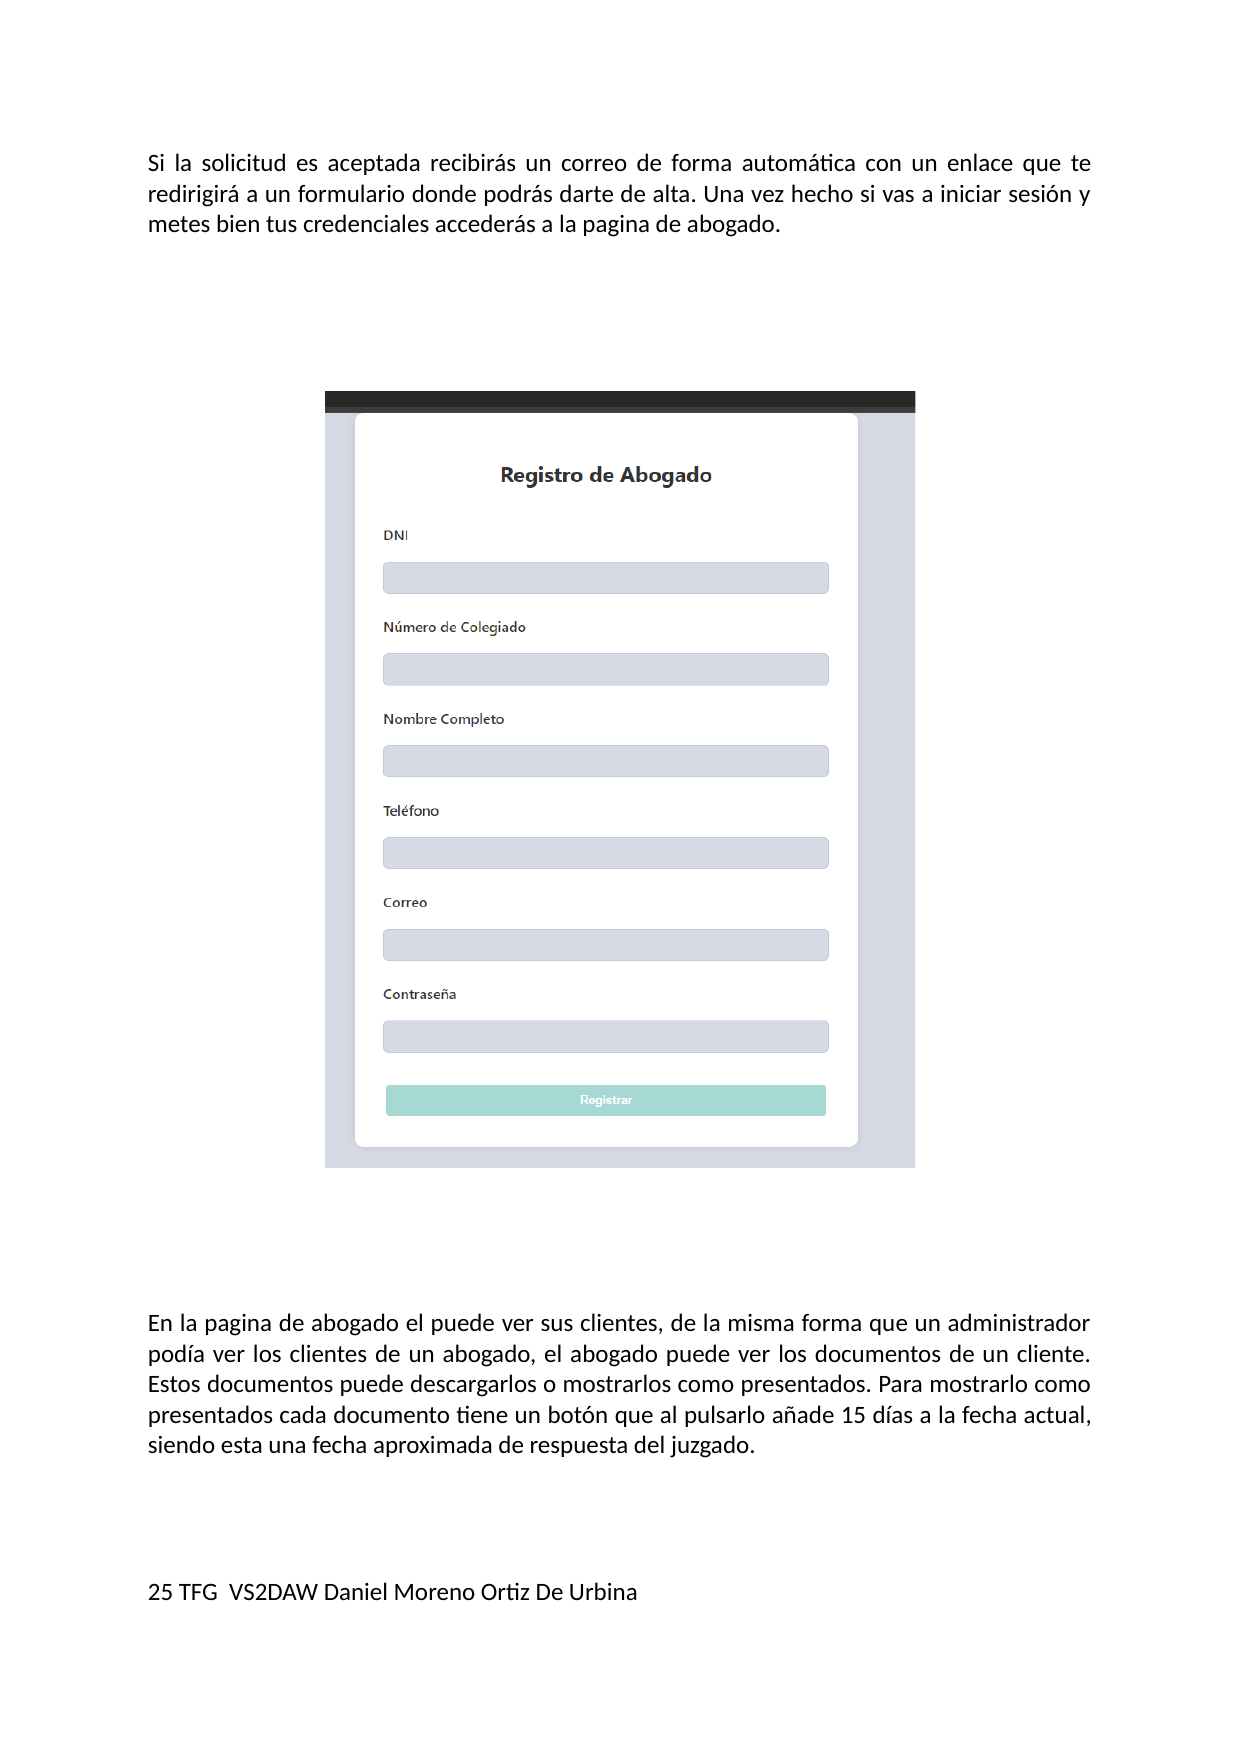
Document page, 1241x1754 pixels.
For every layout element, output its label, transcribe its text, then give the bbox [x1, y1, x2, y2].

text En la pagina de abogado el puede ver sus clientes, de la misma forma que un administrador podía ver los clientes de un abogado, el abogado puede ver los documentos de un cliente. Estos documentos puede descargarlos o mostrarlos como presentados. Para mostrarlo como presentados cada documento tiene un botón que al pulsarlo añade 15 días a la fecha actual, siendo esta una fecha aproximada de respuesta del juzgado. [148, 1307, 1093, 1460]
text Si la solicitud es aceptada recibirás un correo de forma automática con un enlace que te redirigirá a un formulario donde podrás darte de alta. Una vez hecho si vas a iniciar sesión y metes bien tus credenciales accederás a la pagina de abogado. [148, 148, 1093, 239]
picture [325, 391, 916, 1168]
